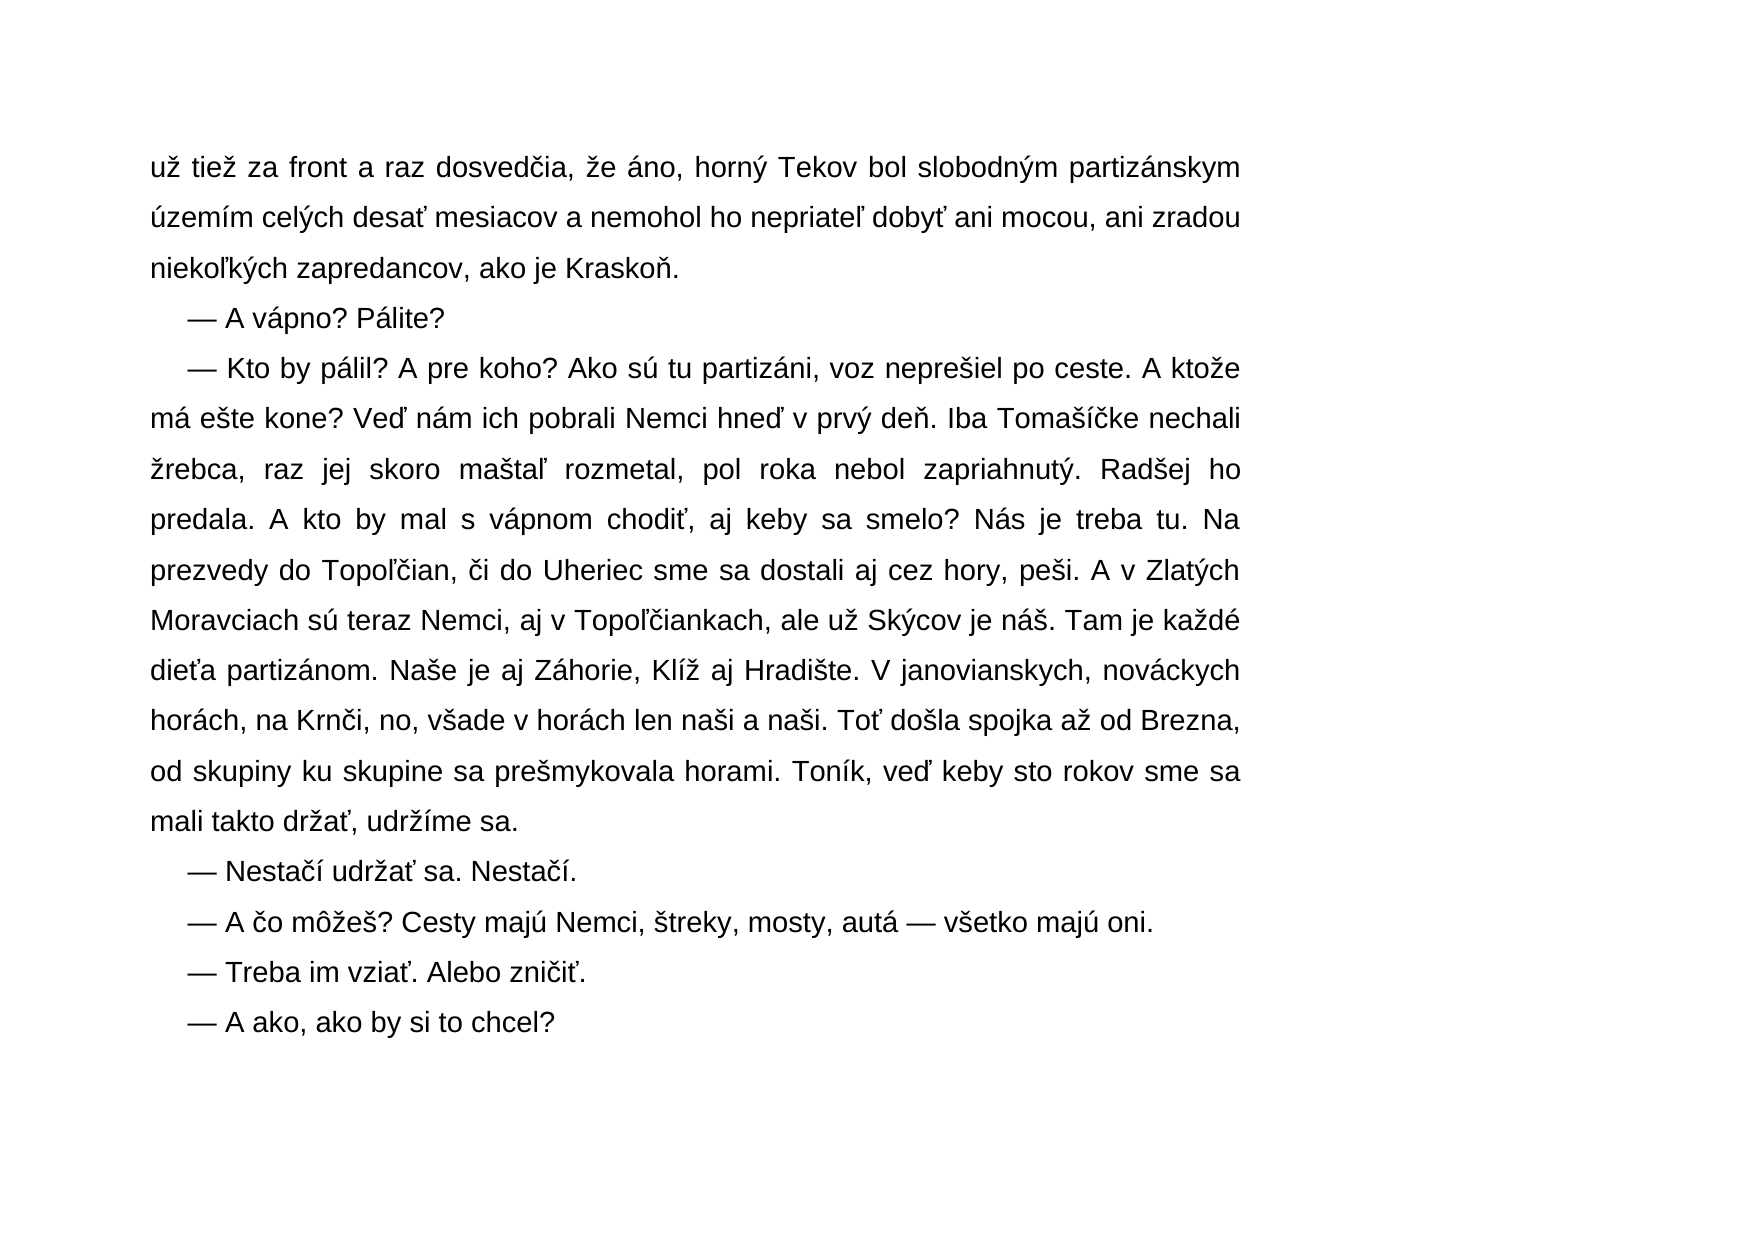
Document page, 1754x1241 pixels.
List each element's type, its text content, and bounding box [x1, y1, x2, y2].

text — A čo môžeš? Cesty majú Nemci, štreky, mosty, autá — všetko majú oni. [150, 905, 1243, 938]
text — A ako, ako by si to chcel? [150, 1005, 1243, 1039]
text — Treba im vziať. Alebo zničiť. [150, 955, 1243, 988]
text už tiež za front a raz dosvedčia, že áno, horný Tekov bol slobodným partizánskym územím celých desať mesiacov a nemohol ho nepriateľ dobyť ani mocou, ani zradou niekoľkých zapredancov, ako je Kraskoň. [150, 150, 1243, 284]
text — Kto by pálil? A pre koho? Ako sú tu partizáni, voz neprešiel po ceste. A ktože má ešte kone? Veď nám ich pobrali Nemci hneď v prvý deň. Iba Tomašíčke nechali žrebca, raz jej skoro maštaľ rozmetal, pol roka nebol zapriahnutý. Radšej ho predala. A kto by mal s vápnom chodiť, aj keby sa smelo? Nás je treba tu. Na prezvedy do Topoľčian, či do Uheriec sme sa dostali aj cez hory, peši. A v Zlatých Moravciach sú teraz Nemci, aj v Topoľčiankach, ale už Skýcov je náš. Tam je každé dieťa partizánom. Naše je aj Záhorie, Klíž aj Hradište. V janovianskych, nováckych horách, na Krnči, no, všade v horách len naši a naši. Toť došla spojka až od Brezna, od skupiny ku skupine sa prešmykovala horami. Toník, veď keby sto rokov sme sa mali takto držať, udržíme sa. [150, 351, 1243, 838]
text — Nestačí udržať sa. Nestačí. [150, 854, 1243, 888]
text — A vápno? Pálite? [150, 301, 1243, 334]
